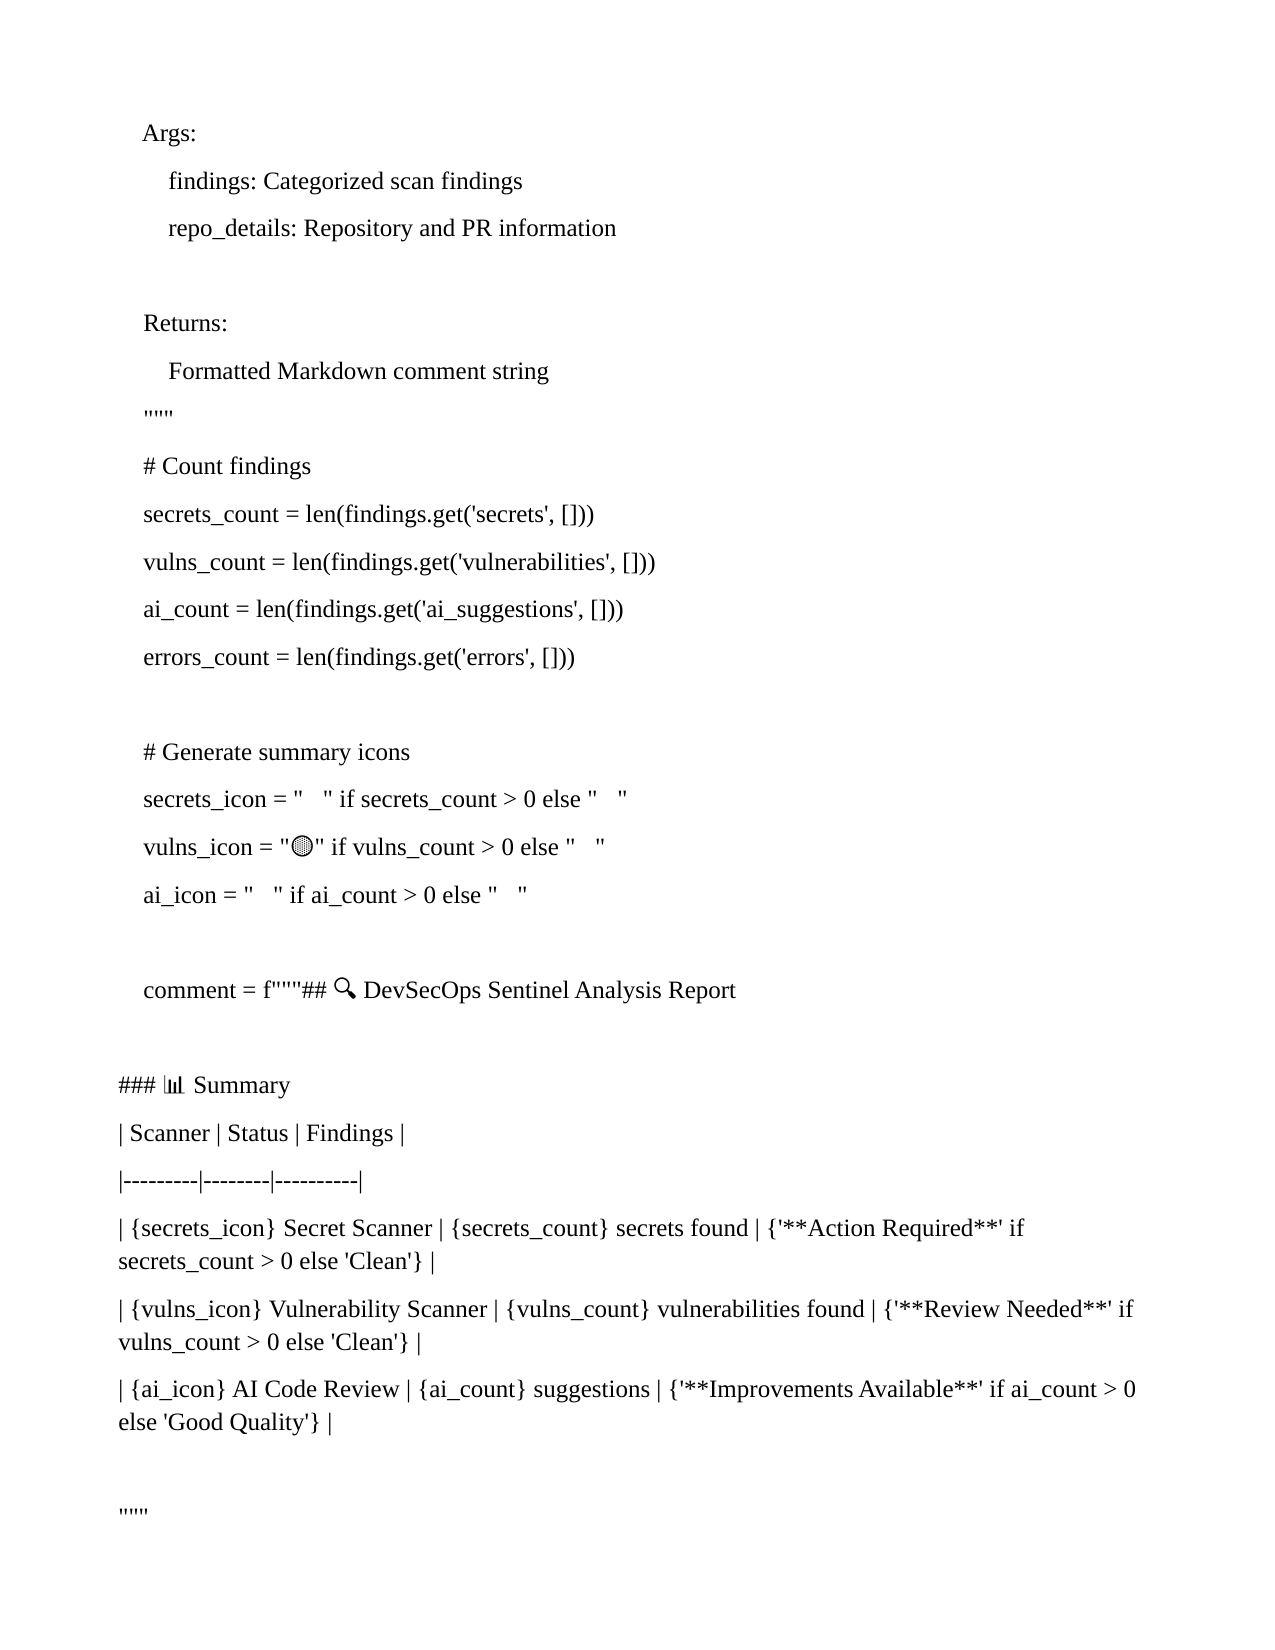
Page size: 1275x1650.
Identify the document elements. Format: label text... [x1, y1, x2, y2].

text secrets_icon = "🔴" if secrets_count > 0 else "✅" [118, 784, 1157, 813]
text # Count findings [118, 451, 1157, 480]
text | {vulns_icon} Vulnerability Scanner | {vulns_count} vulnerabilities found | {'**Review Needed**' if vulns_count > 0 else 'Clean'} | [118, 1294, 1157, 1355]
text # Generate summary icons [118, 737, 1157, 766]
text Returns: [118, 308, 1157, 337]
text | Scanner | Status | Findings | [118, 1118, 1157, 1147]
text errors_count = len(findings.get('errors', [])) [118, 642, 1157, 671]
text Args: [118, 118, 1157, 147]
text ### 📊 Summary [118, 1070, 1157, 1099]
text """ [118, 1502, 1157, 1531]
text repo_details: Repository and PR information [118, 213, 1157, 242]
text ai_count = len(findings.get('ai_suggestions', [])) [118, 594, 1157, 623]
text vulns_count = len(findings.get('vulnerabilities', [])) [118, 547, 1157, 575]
text vulns_icon = "🟡" if vulns_count > 0 else "✅" [118, 832, 1157, 861]
text |---------|--------|----------| [118, 1165, 1157, 1194]
text comment = f"""## 🔍 DevSecOps Sentinel Analysis Report [118, 975, 1157, 1004]
text Formatted Markdown comment string [118, 356, 1157, 385]
text findings: Categorized scan findings [118, 166, 1157, 194]
text """ [118, 404, 1157, 432]
text secrets_count = len(findings.get('secrets', [])) [118, 499, 1157, 528]
text | {secrets_icon} Secret Scanner | {secrets_count} secrets found | {'**Action Required**' if secrets_count > 0 else 'Clean'} | [118, 1213, 1157, 1275]
text | {ai_icon} AI Code Review | {ai_count} suggestions | {'**Improvements Available**' if ai_count > 0 else 'Good Quality'} | [118, 1374, 1157, 1436]
text ai_icon = "💡" if ai_count > 0 else "✅" [118, 880, 1157, 908]
